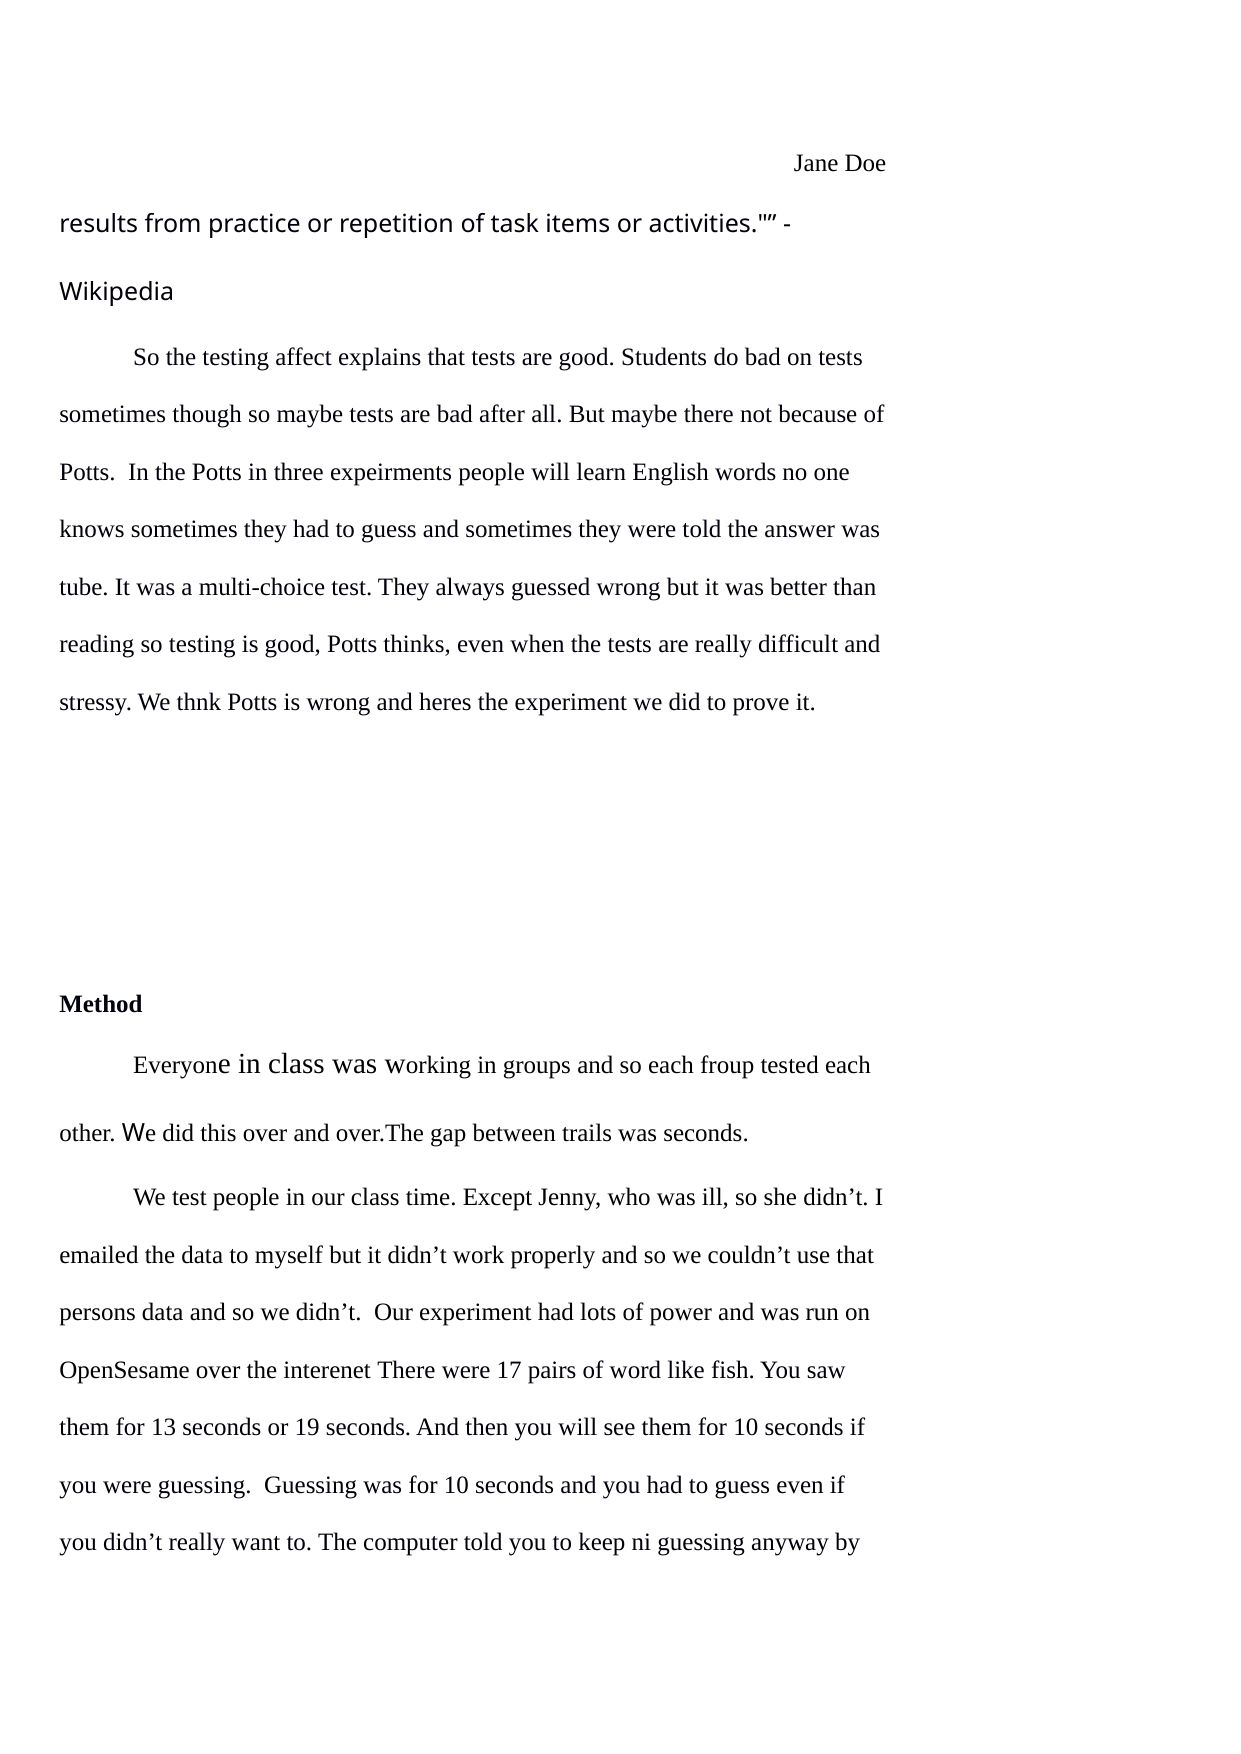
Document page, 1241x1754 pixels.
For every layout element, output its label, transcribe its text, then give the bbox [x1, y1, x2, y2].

text We test people in our class time. Except Jenny, who was ill, so she didn’t. I emailed the data to myself but it didn’t work properly and so we couldn’t use that persons data and so we didn’t. Our experiment had lots of power and was run on OpenSesame over the interenet There were 17 pairs of word like fish. You saw them for 13 seconds or 19 seconds. And then you will see them for 10 seconds if you were guessing. Guessing was for 10 seconds and you had to guess even if you didn’t really want to. The computer told you to keep ni guessing anyway by [59, 1182, 886, 1556]
text Everyone in class was working in groups and so each froup tested each other. We did this over and over.The gap between trails was seconds. [59, 1047, 886, 1148]
text results from practice or repetition of task items or activities."” - Wikipedia [59, 206, 886, 308]
text Method [59, 989, 886, 1018]
text So the testing affect explains that tests are good. Students do bad on tests sometimes though so maybe tests are bad after all. But maybe there not because of Potts. In the Potts in three expeirments people will learn English words no one knows sometimes they had to guess and sometimes they were told the answer was tube. It was a multi-choice test. They always guessed wrong but it was better than reading so testing is good, Potts thinks, even when the tests are really difficult and stressy. We thnk Potts is wrong and heres the experiment we did to prove it. [59, 342, 886, 716]
